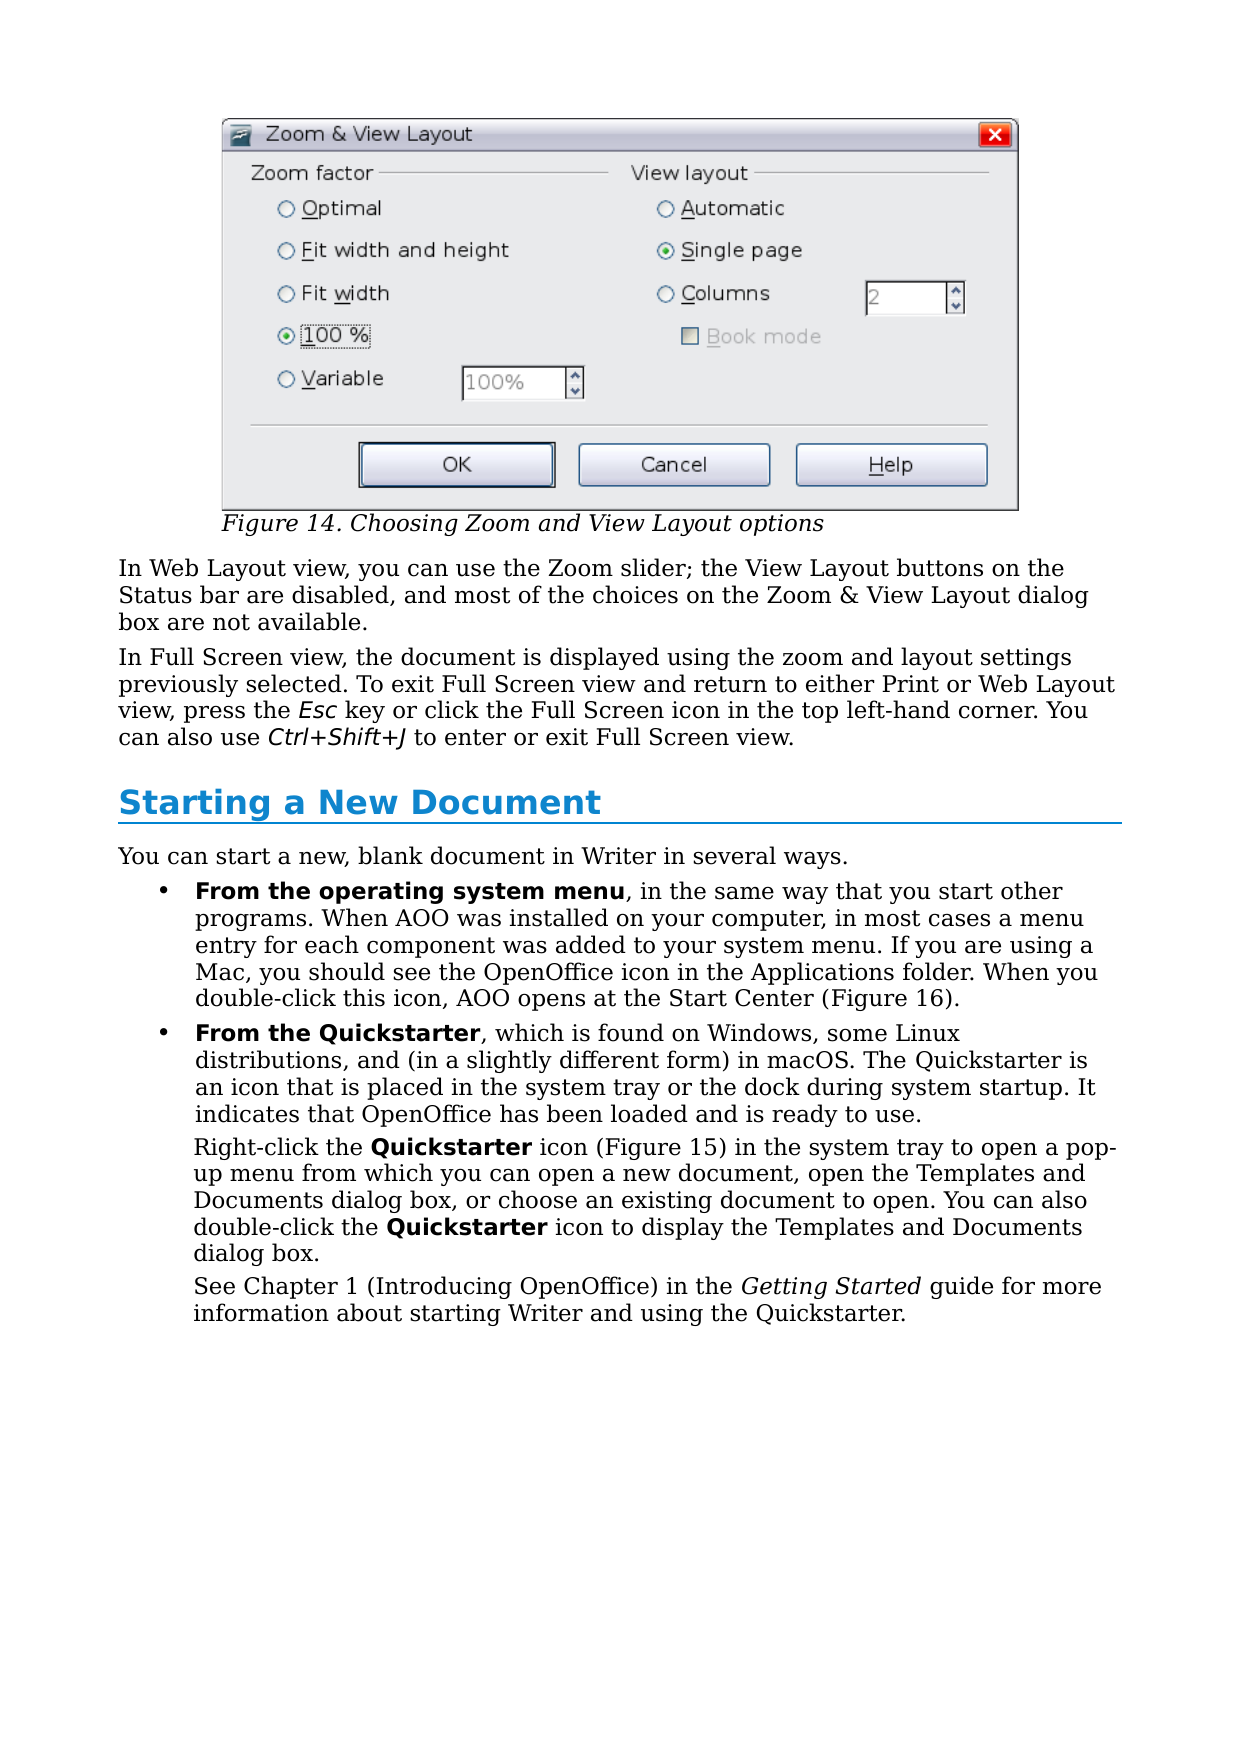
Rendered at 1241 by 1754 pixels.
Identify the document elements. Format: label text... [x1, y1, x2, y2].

text In Web Layout view, you can use the Zoom slider; the View Layout buttons on the Status bar are disabled, and most of the choices on the Zoom & View Layout dialog box are not available. [118, 555, 1122, 635]
list Right-click the Quickstarter icon (Figure 15) in the system tray to open a pop-up menu from which you can open a new document, open the Templates and Documents dialog box, or choose an existing document to open. You can also double-click the Quickstarter icon to display the Templates and Documents dialog box. [193, 1134, 1122, 1267]
list You can start a new, blank document in Writer in several ways. [118, 843, 1122, 870]
list See Chapter 1 (Introducing OpenOffice) in the Getting Started guide for more information about starting Writer and using the Quickstarter. [193, 1273, 1122, 1327]
text Figure 14. Choosing Zoom and View Layout options [222, 511, 1018, 537]
list From the Quickstarter, which is found on Windows, some Linux distributions, and (in a slightly different form) in macOS. The Quickstarter is an icon that is placed in the system tray or the dock during system startup. It indicates that OpenOffice has been loaded and is ready to use. [156, 1018, 1122, 1127]
text In Full Screen view, the document is displayed using the zoom and layout settings previously selected. To exit Full Screen view and return to either Print or Web Layout view, press the Esc key or click the Full Screen icon in the top left-hand corner. You can also use Ctrl+Shift+J to enter or exit Full Screen view. [118, 644, 1122, 751]
subtitle Starting a New Document [118, 783, 1122, 822]
list From the operating system menu, in the same way that you start other programs. When AOO was installed on your computer, in most cases a menu entry for each component was added to your system menu. If you are using a Mac, you should see the OpenOffice icon in the Applications folder. When you double-click this icon, AOO opens at the Start Center (Figure 16). [156, 876, 1122, 1012]
picture [221, 118, 1019, 511]
